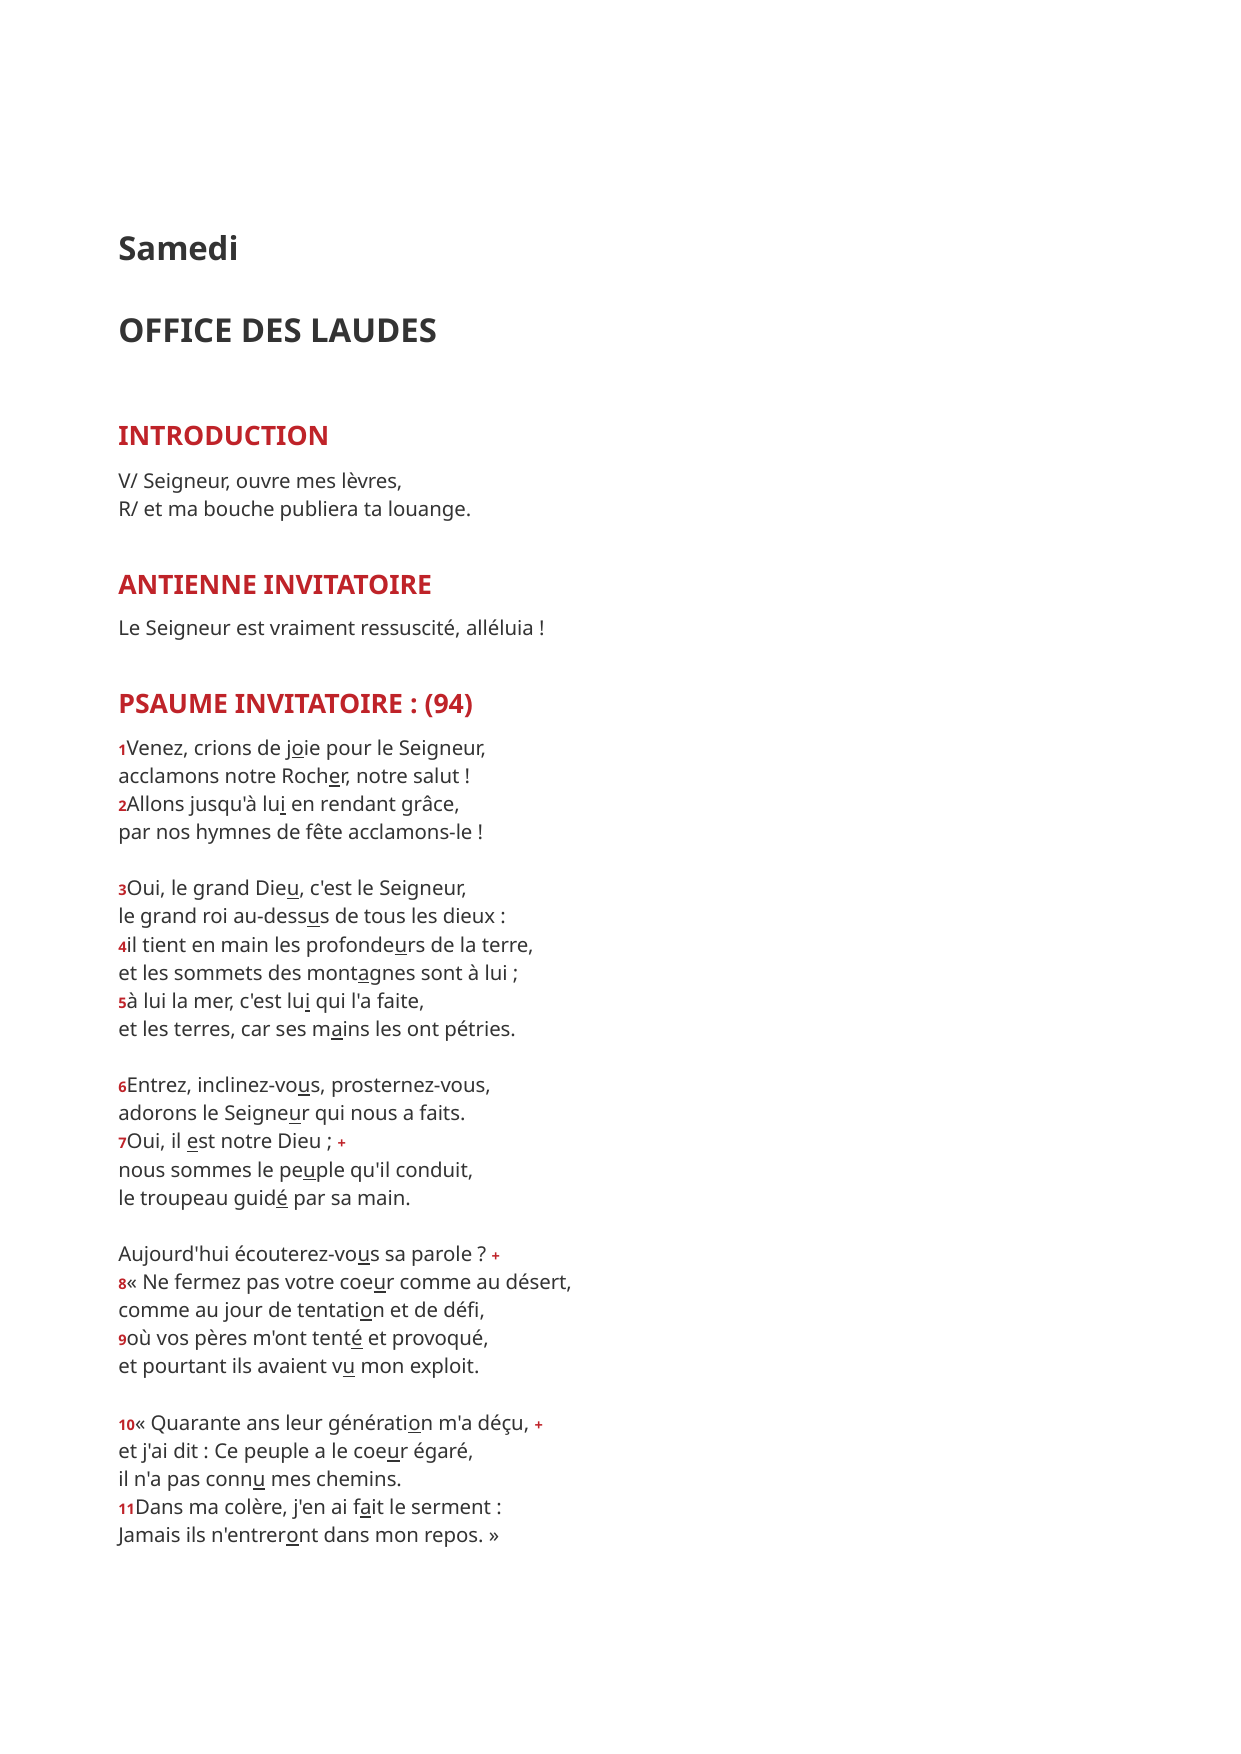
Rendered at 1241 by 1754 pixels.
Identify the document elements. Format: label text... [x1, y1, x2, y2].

subtitle ANTIENNE INVITATOIRE [118, 566, 1122, 602]
subtitle PSAUME INVITATOIRE : (94) [118, 685, 1122, 722]
text 1Venez, crions de joie pour le Seigneur, acclamons notre Rocher, notre salut ! 2Allons jusqu'à lui en rendant grâce, par nos hymnes de fête acclamons-le ! 3Oui, le grand Dieu, c'est le Seigneur, le grand roi au-dessus de tous les dieux : 4il tient en main les profondeurs de la terre, et les sommets des montagnes sont à lui ; 5à lui la mer, c'est lui qui l'a faite, et les terres, car ses mains les ont pétries. 6Entrez, inclinez-vous, prosternez-vous, adorons le Seigneur qui nous a faits. 7Oui, il est notre Dieu ; + nous sommes le peuple qu'il conduit, le troupeau guidé par sa main. Aujourd'hui écouterez-vous sa parole ? + 8« Ne fermez pas votre coeur comme au désert, comme au jour de tentation et de défi, 9où vos pères m'ont tenté et provoqué, et pourtant ils avaient vu mon exploit. 10« Quarante ans leur génération m'a déçu, + et j'ai dit : Ce peuple a le coeur égaré, il n'a pas connu mes chemins. 11Dans ma colère, j'en ai fait le serment : Jamais ils n'entreront dans mon repos. » [118, 733, 1119, 1548]
text Le Seigneur est vraiment ressuscité, alléluia ! [118, 613, 1122, 642]
subtitle INTRODUCTION [118, 390, 1122, 453]
text V/ Seigneur, ouvre mes lèvres, R/ et ma bouche publiera ta louange. [118, 466, 1122, 522]
subtitle OFFICE DES LAUDES [118, 307, 1122, 352]
subtitle Samedi [118, 225, 1122, 270]
